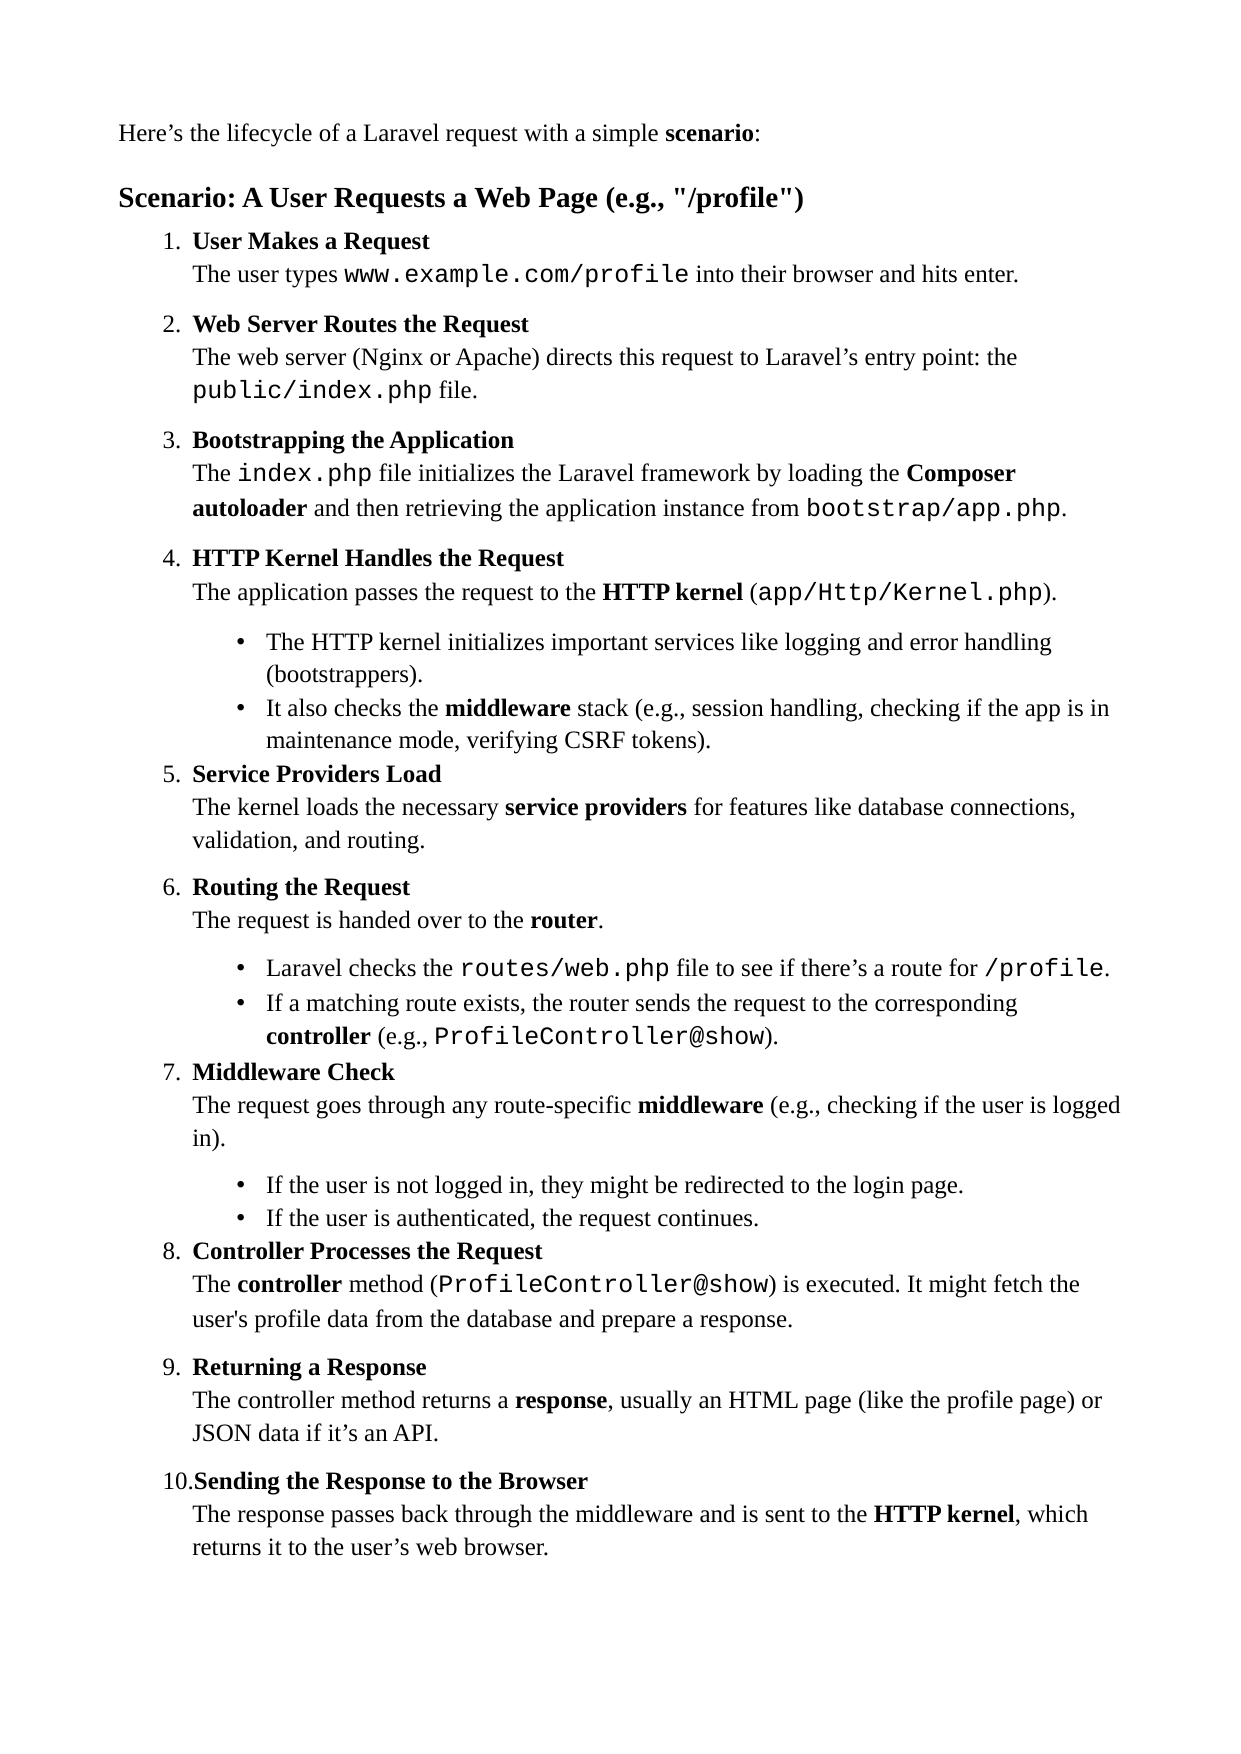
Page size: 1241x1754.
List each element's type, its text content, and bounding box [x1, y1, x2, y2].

list It also checks the middleware stack (e.g., session handling, checking if the app is in maintenance mode, verifying CSRF tokens). [236, 693, 1122, 754]
list Middleware Check The request goes through any route-specific middleware (e.g., checking if the user is logged in). [162, 1057, 1122, 1152]
list If the user is authenticated, the request continues. [236, 1203, 1122, 1232]
list Routing the Request The request is handed over to the router. [162, 872, 1122, 934]
list HTTP Kernel Handles the Request The application passes the request to the HTTP kernel (app/Http/Kernel.php). [162, 543, 1122, 607]
list Laravel checks the routes/web.php file to see if there’s a route for /profile. [236, 953, 1122, 984]
list If a matching route exists, the router sends the request to the corresponding controller (e.g., ProfileController@show). [236, 988, 1122, 1052]
list The HTTP kernel initializes important services like logging and error handling (bootstrappers). [236, 627, 1122, 688]
list Returning a Response The controller method returns a response, usually an HTML page (like the profile page) or JSON data if it’s an API. [162, 1352, 1122, 1447]
list Bootstrapping the Application The index.php file initializes the Laravel framework by loading the Composer autoloader and then retrieving the application instance from bootstrap/app.php. [162, 425, 1122, 524]
list User Makes a Request The user types www.example.com/profile into their browser and hits enter. [162, 226, 1122, 290]
list If the user is not logged in, they might be redirected to the login page. [236, 1170, 1122, 1199]
list Controller Processes the Request The controller method (ProfileController@show) is executed. It might fetch the user's profile data from the database and prepare a response. [162, 1236, 1122, 1333]
text Here’s the lifecycle of a Laravel request with a simple scenario: [118, 118, 1122, 147]
list Service Providers Load The kernel loads the necessary service providers for features like database connections, validation, and routing. [162, 759, 1122, 853]
list Sending the Response to the Browser The response passes back through the middleware and is sent to the HTTP kernel, which returns it to the user’s web browser. [162, 1466, 1122, 1561]
list Web Server Routes the Request The web server (Nginx or Apache) directs this request to Laravel’s entry point: the public/index.php file. [162, 309, 1122, 406]
subtitle Scenario: A User Requests a Web Page (e.g., "/profile") [118, 180, 1122, 214]
